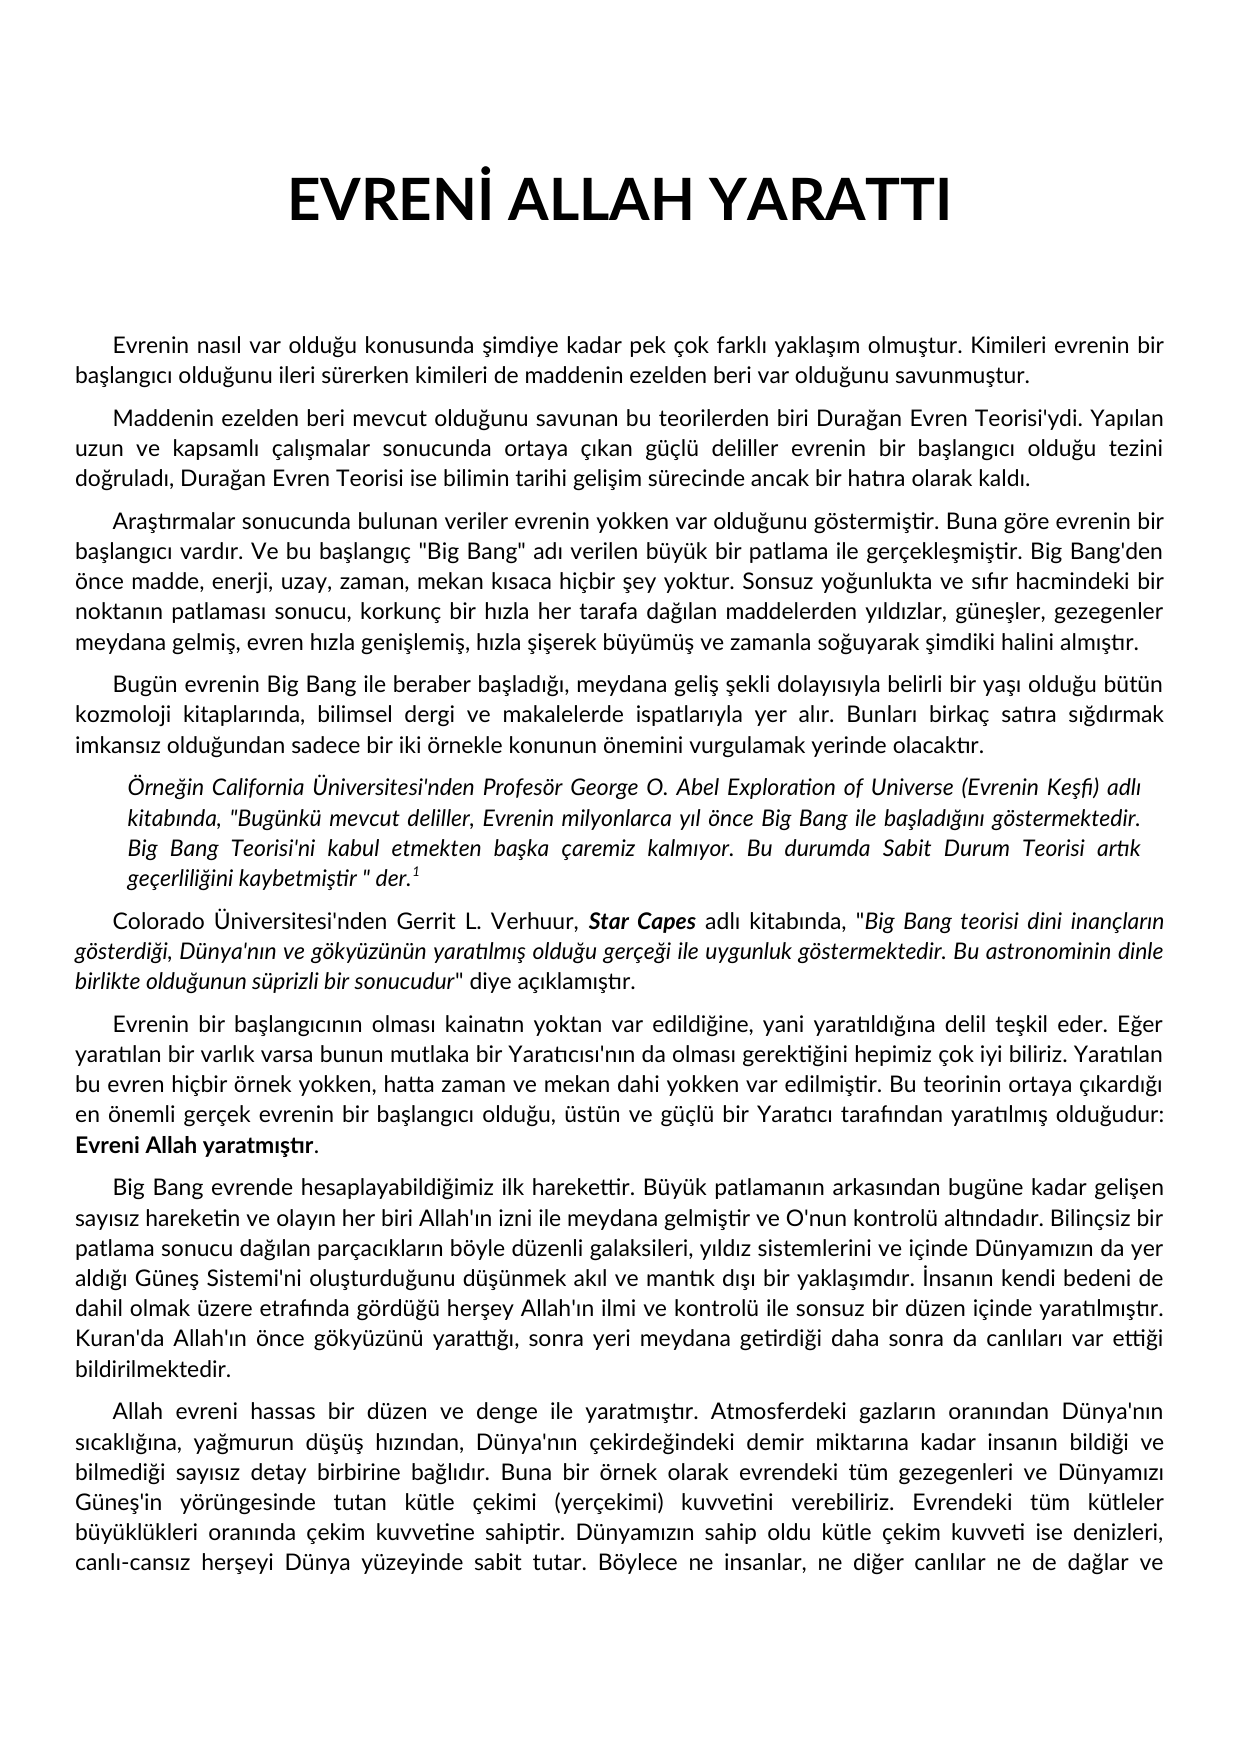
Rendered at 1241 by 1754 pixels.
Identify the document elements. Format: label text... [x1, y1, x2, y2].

text Colorado Üniversitesi'nden Gerrit L. Verhuur, Star Capes adlı kitabında, "Big Bang teorisi dini inançların gösterdiği, Dünya'nın ve gökyüzünün yaratılmış olduğu gerçeği ile uygunluk göstermektedir. Bu astronominin dinle birlikte olduğunun süprizli bir sonucudur" diye açıklamıştır. [75, 906, 1165, 994]
text Big Bang evrende hesaplayabildiğimiz ilk harekettir. Büyük patlamanın arkasından bugüne kadar gelişen sayısız hareketin ve olayın her biri Allah'ın izni ile meydana gelmiştir ve O'nun kontrolü altındadır. Bilinçsiz bir patlama sonucu dağılan parçacıkların böyle düzenli galaksileri, yıldız sistemlerini ve içinde Dünyamızın da yer aldığı Güneş Sistemi'ni oluşturduğunu düşünmek akıl ve mantık dışı bir yaklaşımdır. İnsanın kendi bedeni de dahil olmak üzere etrafında gördüğü herşey Allah'ın ilmi ve kontrolü ile sonsuz bir düzen içinde yaratılmıştır. Kuran'da Allah'ın önce gökyüzünü yarattığı, sonra yeri meydana getirdiği daha sonra da canlıları var ettiği bildirilmektedir. [75, 1173, 1165, 1382]
subtitle EVRENİ ALLAH YARATTI [75, 162, 1165, 232]
text Evrenin nasıl var olduğu konusunda şimdiye kadar pek çok farklı yaklaşım olmuştur. Kimileri evrenin bir başlangıcı olduğunu ileri sürerken kimileri de maddenin ezelden beri var olduğunu savunmuştur. [75, 330, 1165, 388]
text Allah evreni hassas bir düzen ve denge ile yaratmıştır. Atmosferdeki gazların oranından Dünya'nın sıcaklığına, yağmurun düşüş hızından, Dünya'nın çekirdeğindeki demir miktarına kadar insanın bildiği ve bilmediği sayısız detay birbirine bağlıdır. Buna bir örnek olarak evrendeki tüm gezegenleri ve Dünyamızı Güneş'in yörüngesinde tutan kütle çekimi (yerçekimi) kuvvetini verebiliriz. Evrendeki tüm kütleler büyüklükleri oranında çekim kuvvetine sahiptir. Dünyamızın sahip oldu kütle çekim kuvveti ise denizleri, canlı-cansız herşeyi Dünya yüzeyinde sabit tutar. Böylece ne insanlar, ne diğer canlılar ne de dağlar ve [75, 1397, 1165, 1576]
text Evrenin bir başlangıcının olması kainatın yoktan var edildiğine, yani yaratıldığına delil teşkil eder. Eğer yaratılan bir varlık varsa bunun mutlaka bir Yaratıcısı'nın da olması gerektiğini hepimiz çok iyi biliriz. Yaratılan bu evren hiçbir örnek yokken, hatta zaman ve mekan dahi yokken var edilmiştir. Bu teorinin ortaya çıkardığı en önemli gerçek evrenin bir başlangıcı olduğu, üstün ve güçlü bir Yaratıcı tarafından yaratılmış olduğudur: Evreni Allah yaratmıştır. [75, 1009, 1165, 1158]
text Araştırmalar sonucunda bulunan veriler evrenin yokken var olduğunu göstermiştir. Buna göre evrenin bir başlangıcı vardır. Ve bu başlangıç "Big Bang" adı verilen büyük bir patlama ile gerçekleşmiştir. Big Bang'den önce madde, enerji, uzay, zaman, mekan kısaca hiçbir şey yoktur. Sonsuz yoğunlukta ve sıfır hacmindeki bir noktanın patlaması sonucu, korkunç bir hızla her tarafa dağılan maddelerden yıldızlar, güneşler, gezegenler meydana gelmiş, evren hızla genişlemiş, hızla şişerek büyümüş ve zamanla soğuyarak şimdiki halini almıştır. [75, 506, 1165, 655]
text Örneğin California Üniversitesi'nden Profesör George O. Abel Exploration of Universe (Evrenin Keşfi) adlı kitabında, "Bugünkü mevcut deliller, Evrenin milyonlarca yıl önce Big Bang ile başladığını göstermektedir. Big Bang Teorisi'ni kabul etmekten başka çaremiz kalmıyor. Bu durumda Sabit Durum Teorisi artık geçerliliğini kaybetmiştir " der.1 [127, 773, 1143, 891]
text Bugün evrenin Big Bang ile beraber başladığı, meydana geliş şekli dolayısıyla belirli bir yaşı olduğu bütün kozmoloji kitaplarında, bilimsel dergi ve makalelerde ispatlarıyla yer alır. Bunları birkaç satıra sığdırmak imkansız olduğundan sadece bir iki örnekle konunun önemini vurgulamak yerinde olacaktır. [75, 670, 1165, 758]
text Maddenin ezelden beri mevcut olduğunu savunan bu teorilerden biri Durağan Evren Teorisi'ydi. Yapılan uzun ve kapsamlı çalışmalar sonucunda ortaya çıkan güçlü deliller evrenin bir başlangıcı olduğu tezini doğruladı, Durağan Evren Teorisi ise bilimin tarihi gelişim sürecinde ancak bir hatıra olarak kaldı. [75, 403, 1165, 491]
